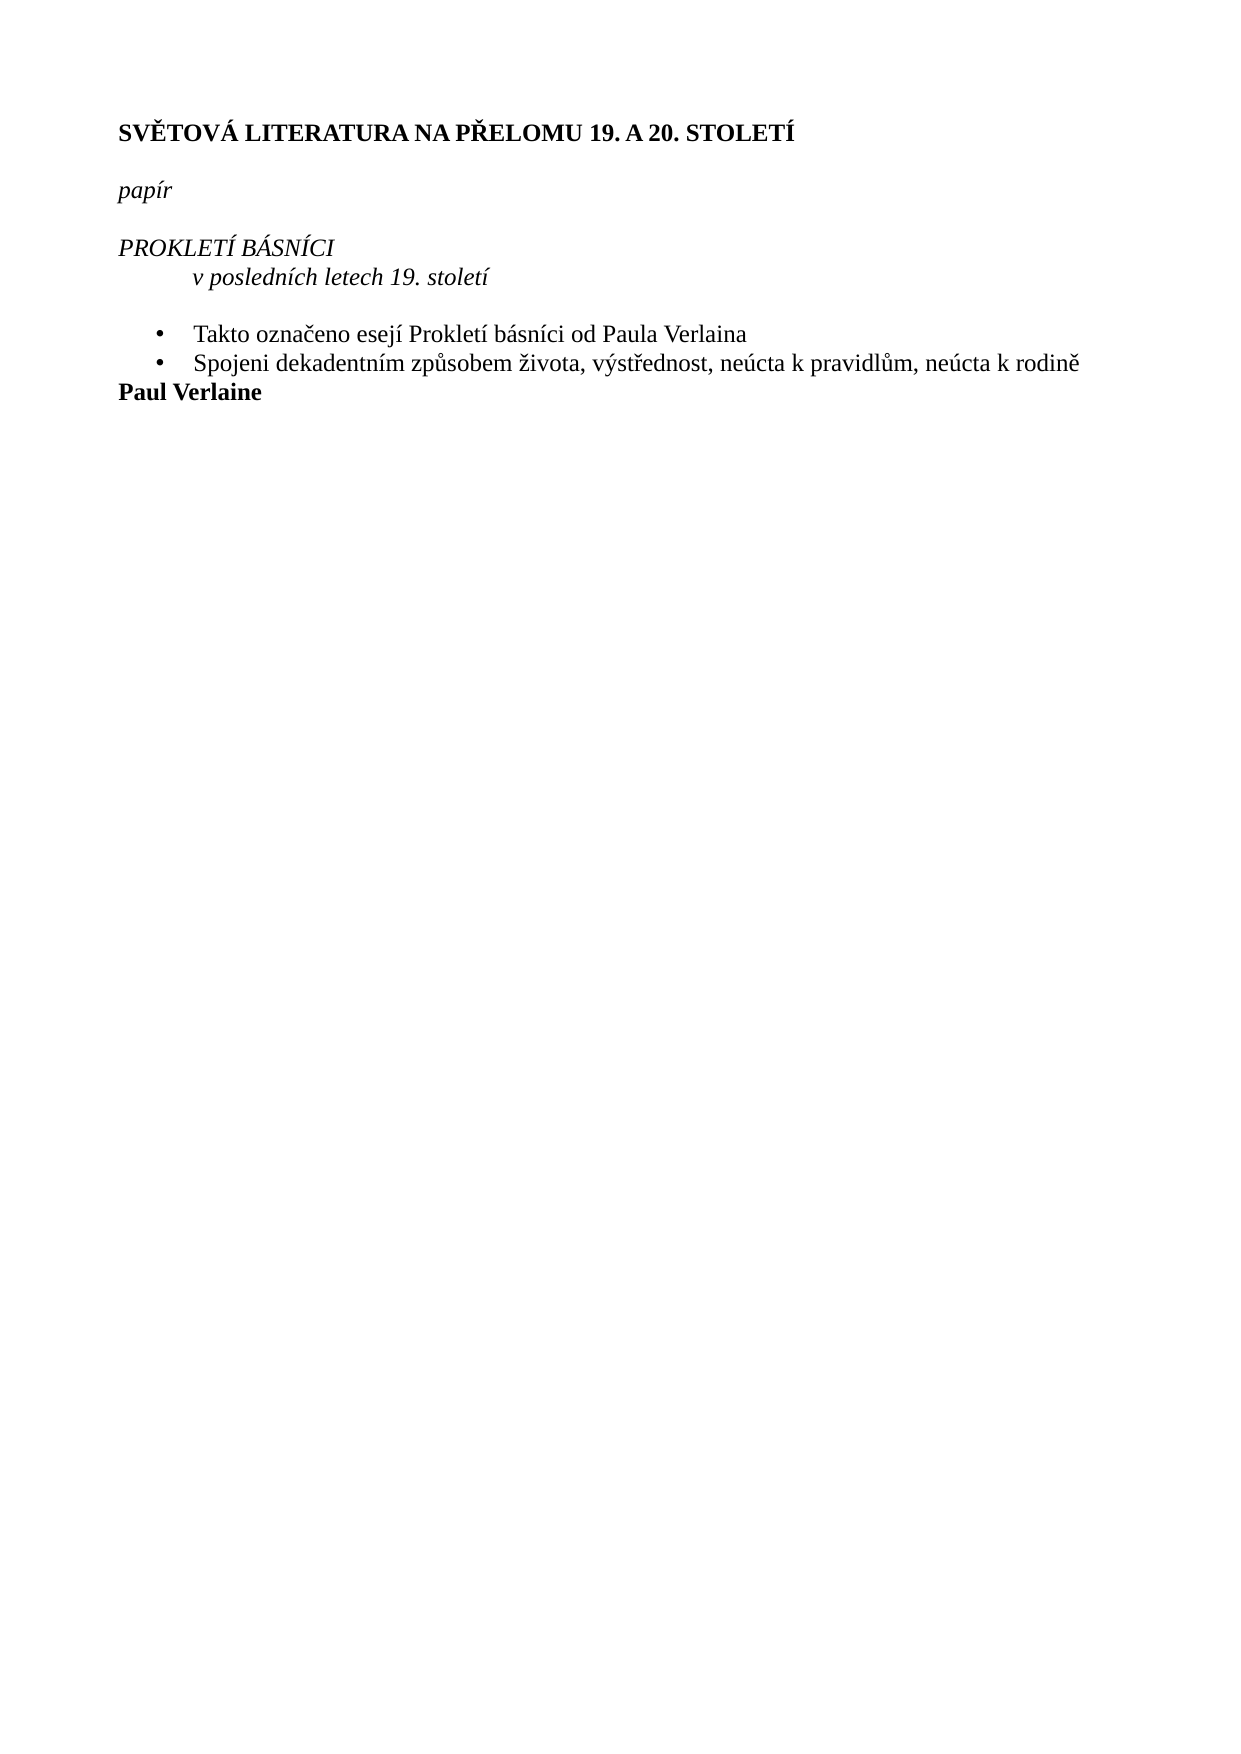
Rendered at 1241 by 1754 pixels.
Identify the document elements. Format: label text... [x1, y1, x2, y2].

list Spojeni dekadentním způsobem života, výstřednost, neúcta k pravidlům, neúcta k rodině [156, 348, 1122, 377]
text v posledních letech 19. století [118, 262, 1122, 291]
text papír [118, 176, 1122, 204]
list Takto označeno esejí Prokletí básníci od Paula Verlaina [156, 319, 1122, 348]
text PROKLETÍ BÁSNÍCI [118, 233, 1122, 262]
text Paul Verlaine [118, 377, 1122, 406]
text SVĚTOVÁ LITERATURA NA PŘELOMU 19. A 20. STOLETÍ [118, 118, 1122, 147]
